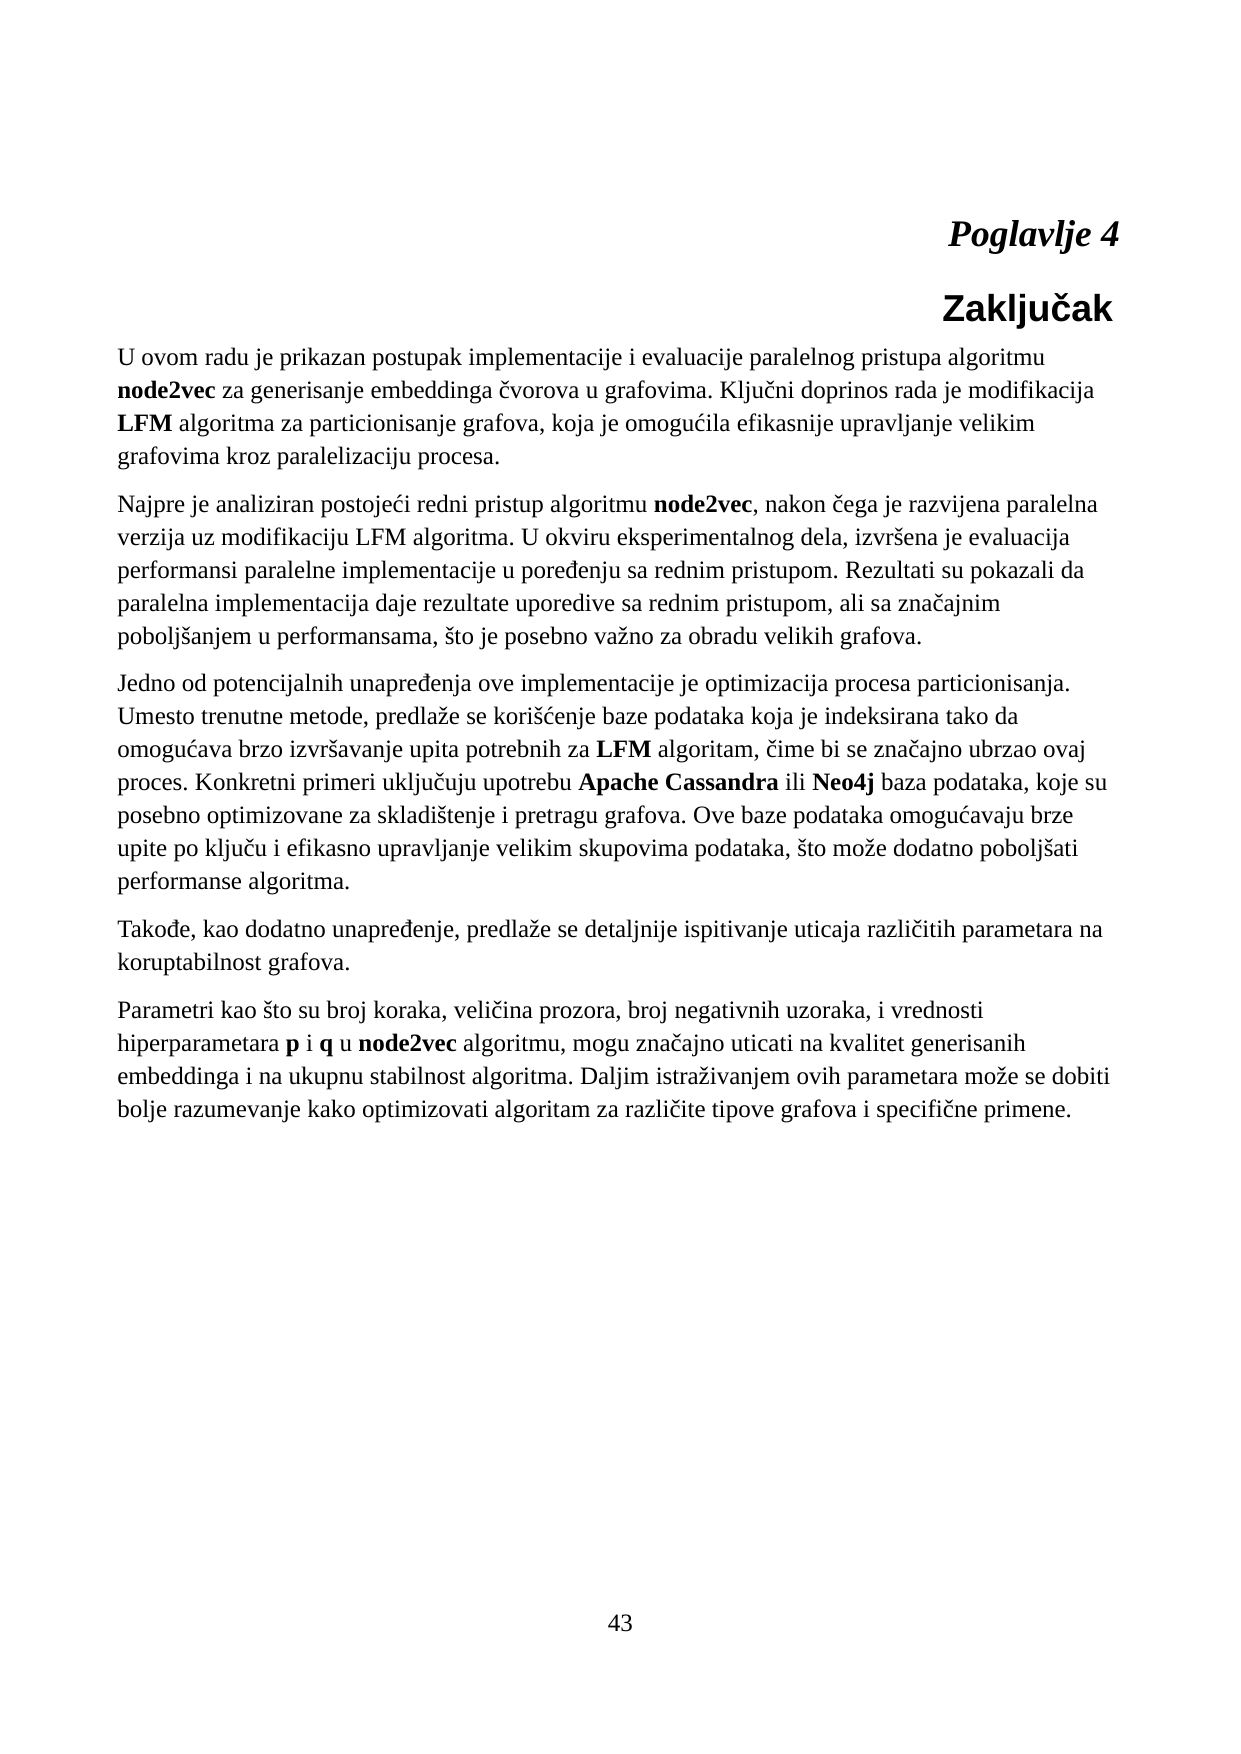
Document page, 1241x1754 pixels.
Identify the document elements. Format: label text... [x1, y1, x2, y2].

text Parametri kao što su broj koraka, veličina prozora, broj negativnih uzoraka, i vrednosti hiperparametara p i q u node2vec algoritmu, mogu značajno uticati na kvalitet generisanih embeddinga i na ukupnu stabilnost algoritma. Daljim istraživanjem ovih parametara može se dobiti bolje razumevanje kako optimizovati algoritam za različite tipove grafova i specifične primene. [117, 995, 1123, 1122]
text U ovom radu je prikazan postupak implementacije i evaluacije paralelnog pristupa algoritmu node2vec za generisanje embeddinga čvorova u grafovima. Ključni doprinos rada je modifikacija LFM algoritma za particionisanje grafova, koja je omogućila efikasnije upravljanje velikim grafovima kroz paralelizaciju procesa. [117, 342, 1123, 470]
text Najpre je analiziran postojeći redni pristup algoritmu node2vec, nakon čega je razvijena paralelna verzija uz modifikaciju LFM algoritma. U okviru eksperimentalnog dela, izvršena je evaluacija performansi paralelne implementacije u poređenju sa rednim pristupom. Rezultati su pokazali da paralelna implementacija daje rezultate uporedive sa rednim pristupom, ali sa značajnim poboljšanjem u performansama, što je posebno važno za obradu velikih grafova. [117, 489, 1123, 649]
text Poglavlje 4 [117, 212, 1123, 255]
text Takođe, kao dodatno unapređenje, predlaže se detaljnije ispitivanje uticaja različitih parametara na koruptabilnost grafova. [117, 914, 1123, 976]
subtitle Zaključak [117, 286, 1123, 329]
text Jedno od potencijalnih unapređenja ove implementacije je optimizacija procesa particionisanja. Umesto trenutne metode, predlaže se korišćenje baze podataka koja je indeksirana tako da omogućava brzo izvršavanje upita potrebnih za LFM algoritam, čime bi se značajno ubrzao ovaj proces. Konkretni primeri uključuju upotrebu Apache Cassandra ili Neo4j baza podataka, koje su posebno optimizovane za skladištenje i pretragu grafova. Ove baze podataka omogućavaju brze upite po ključu i efikasno upravljanje velikim skupovima podataka, što može dodatno poboljšati performanse algoritma. [117, 668, 1123, 895]
